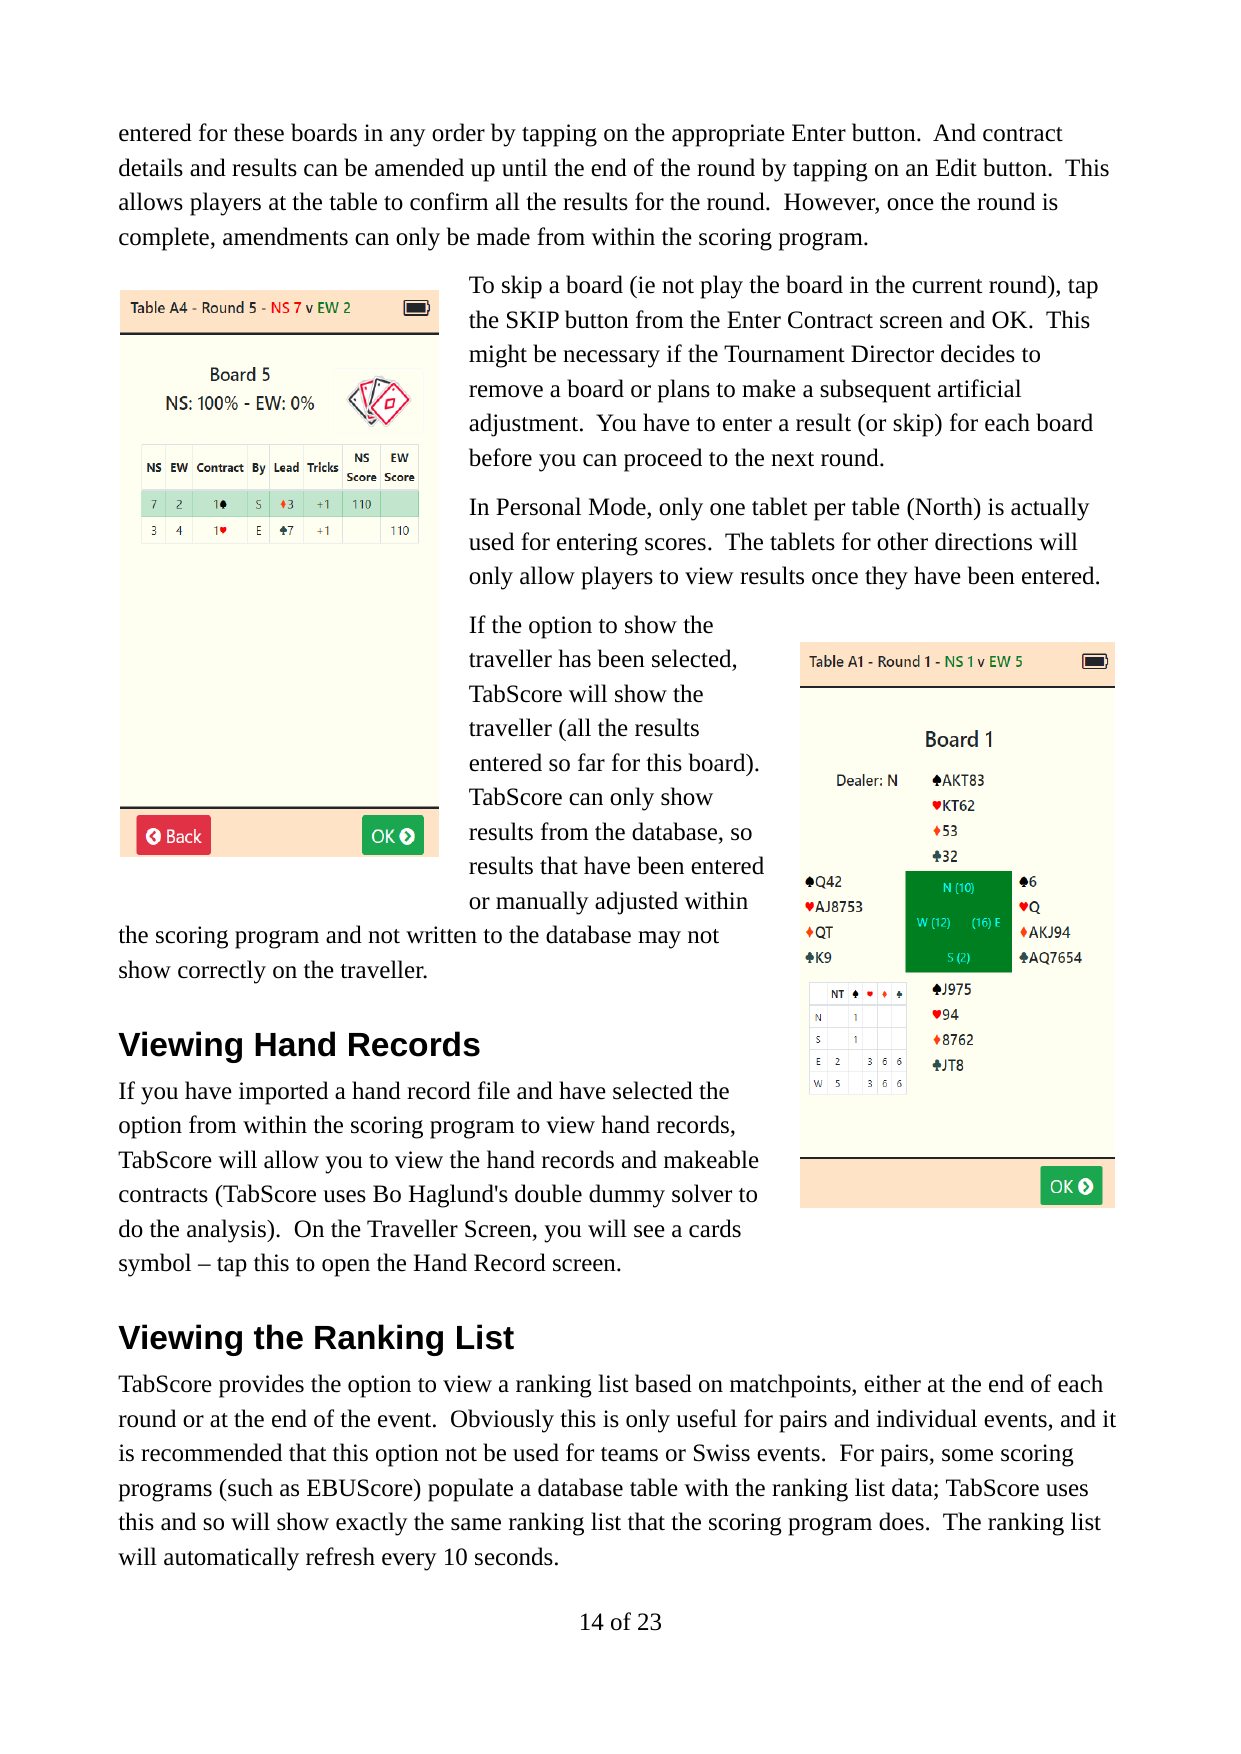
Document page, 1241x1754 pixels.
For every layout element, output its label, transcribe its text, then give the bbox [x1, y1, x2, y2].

picture [120, 290, 439, 857]
text To skip a board (ie not play the board in the current round), tap the SKIP button from the Enter Contract screen and OK. This might be necessary if the Tournament Director decides to remove a board or plans to make a subsequent artificial adjustment. You have to enter a result (or skip) for each board before you can proceed to the next round. [118, 271, 1122, 472]
text If you have imported a hand record file and have selected the option from within the scoring program to view hand records, TabScore will allow you to view the hand records and makeable contracts (TabScore uses Bo Haglund's double dummy solver to do the analysis). On the Traveller Screen, you will see a cards symbol – tap this to open the Hand Record screen. [118, 1076, 1122, 1277]
text TabScore provides the option to view a ranking list based on matchpoints, either at the end of each round or at the end of the event. Obviously this is only useful for pairs and individual events, and it is recommended that this option not be used for teams or Swiss events. For pairs, some scoring programs (such as EBUScore) populate a database table with the ranking list data; TabScore uses this and so will show exactly the same ranking list that the scoring program does. The ranking list will automatically refresh every 10 seconds. [118, 1369, 1122, 1571]
subtitle Viewing the Ranking List [118, 1318, 1122, 1357]
text In Personal Mode, only one tablet per table (North) is actually used for entering scores. The tablets for other directions will only allow players to view results once they have been entered. [439, 492, 1122, 590]
subtitle Viewing Hand Records [118, 1025, 800, 1063]
text If the option to show the traveller has been selected, TabScore will show the traveller (all the results entered so far for this board). TabScore can only show results from the database, so results that have been entered or manually adjusted within the scoring program and not written to the database may not show correctly on the traveller. [118, 610, 1122, 984]
text entered for these boards in any order by tapping on the appropriate Enter button. And contract details and results can be amended up until the end of the round by tapping on an Edit button. This allows players at the table to confirm all the results for the round. However, once the round is complete, amendments can only be made from within the scoring program. [118, 118, 1122, 250]
picture [800, 642, 1115, 1208]
